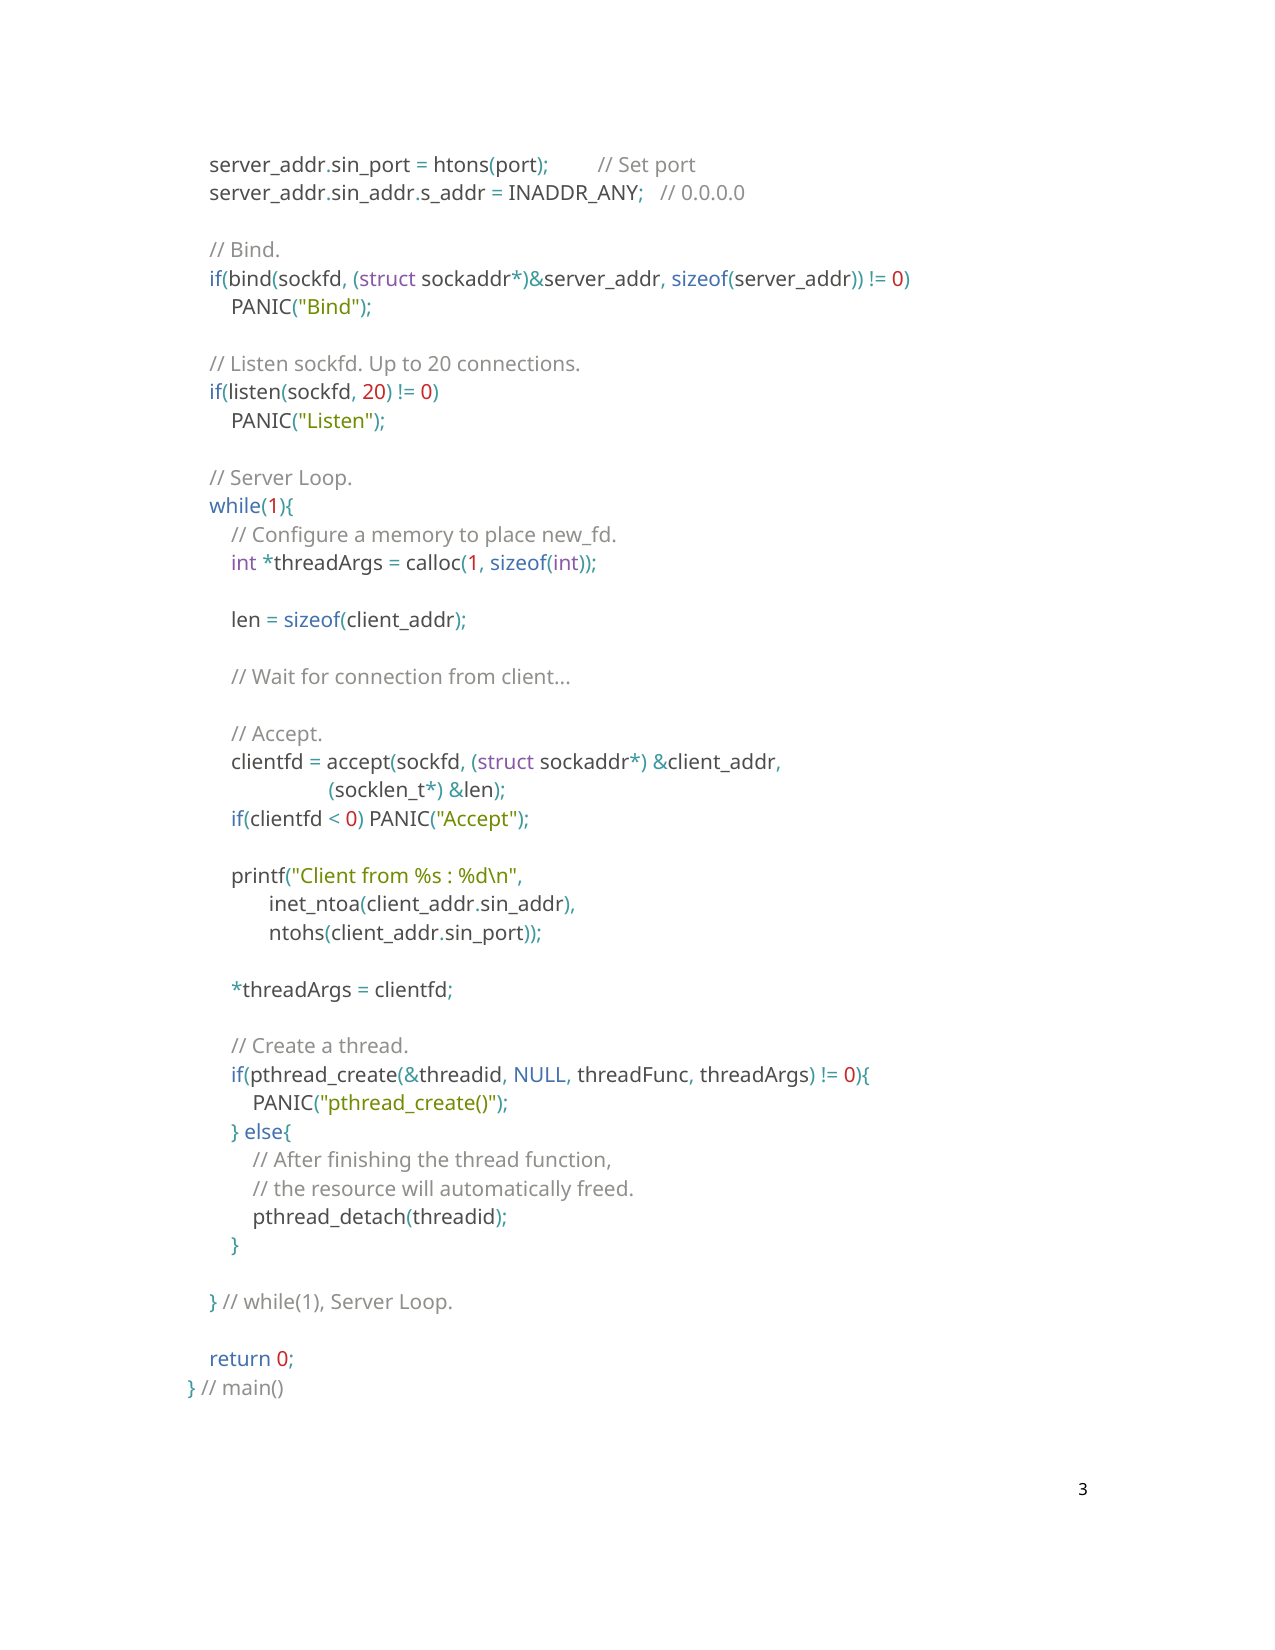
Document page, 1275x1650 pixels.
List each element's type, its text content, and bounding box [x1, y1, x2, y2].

text } else{ [187, 1117, 1087, 1145]
text server_addr.sin_port = htons(port); // Set port [187, 150, 1087, 178]
text // the resource will automatically freed. [187, 1174, 1087, 1202]
text } [187, 1231, 1087, 1259]
text PANIC("pthread_create()"); [187, 1088, 1087, 1117]
text if(bind(sockfd, (struct sockaddr*)&server_addr, sizeof(server_addr)) != 0) [187, 264, 1087, 292]
text int *threadArgs = calloc(1, sizeof(int)); [187, 548, 1087, 577]
text // Create a thread. [187, 1032, 1087, 1060]
text if(clientfd < 0) PANIC("Accept"); [187, 804, 1087, 832]
text } // main() [187, 1373, 1087, 1401]
text PANIC("Bind"); [187, 292, 1087, 321]
text // Configure a memory to place new_fd. [187, 520, 1087, 548]
text (socklen_t*) &len); [187, 776, 1087, 804]
text server_addr.sin_addr.s_addr = INADDR_ANY; // 0.0.0.0 [187, 178, 1087, 207]
text if(pthread_create(&threadid, NULL, threadFunc, threadArgs) != 0){ [187, 1060, 1087, 1088]
text } // while(1), Server Loop. [187, 1287, 1087, 1316]
text while(1){ [187, 491, 1087, 520]
text ntohs(client_addr.sin_port)); [187, 918, 1087, 946]
text *threadArgs = clientfd; [187, 975, 1087, 1003]
text // After finishing the thread function, [187, 1145, 1087, 1174]
text printf("Client from %s : %d\n", [187, 861, 1087, 889]
text // Bind. [187, 235, 1087, 264]
text if(listen(sockfd, 20) != 0) [187, 377, 1087, 406]
text inet_ntoa(client_addr.sin_addr), [187, 889, 1087, 918]
text len = sizeof(client_addr); [187, 605, 1087, 633]
text // Server Loop. [187, 463, 1087, 491]
text // Wait for connection from client... [187, 662, 1087, 690]
text PANIC("Listen"); [187, 406, 1087, 434]
text // Accept. [187, 719, 1087, 747]
text pthread_detach(threadid); [187, 1202, 1087, 1231]
text return 0; [187, 1344, 1087, 1373]
text clientfd = accept(sockfd, (struct sockaddr*) &client_addr, [187, 747, 1087, 776]
text // Listen sockfd. Up to 20 connections. [187, 349, 1087, 377]
